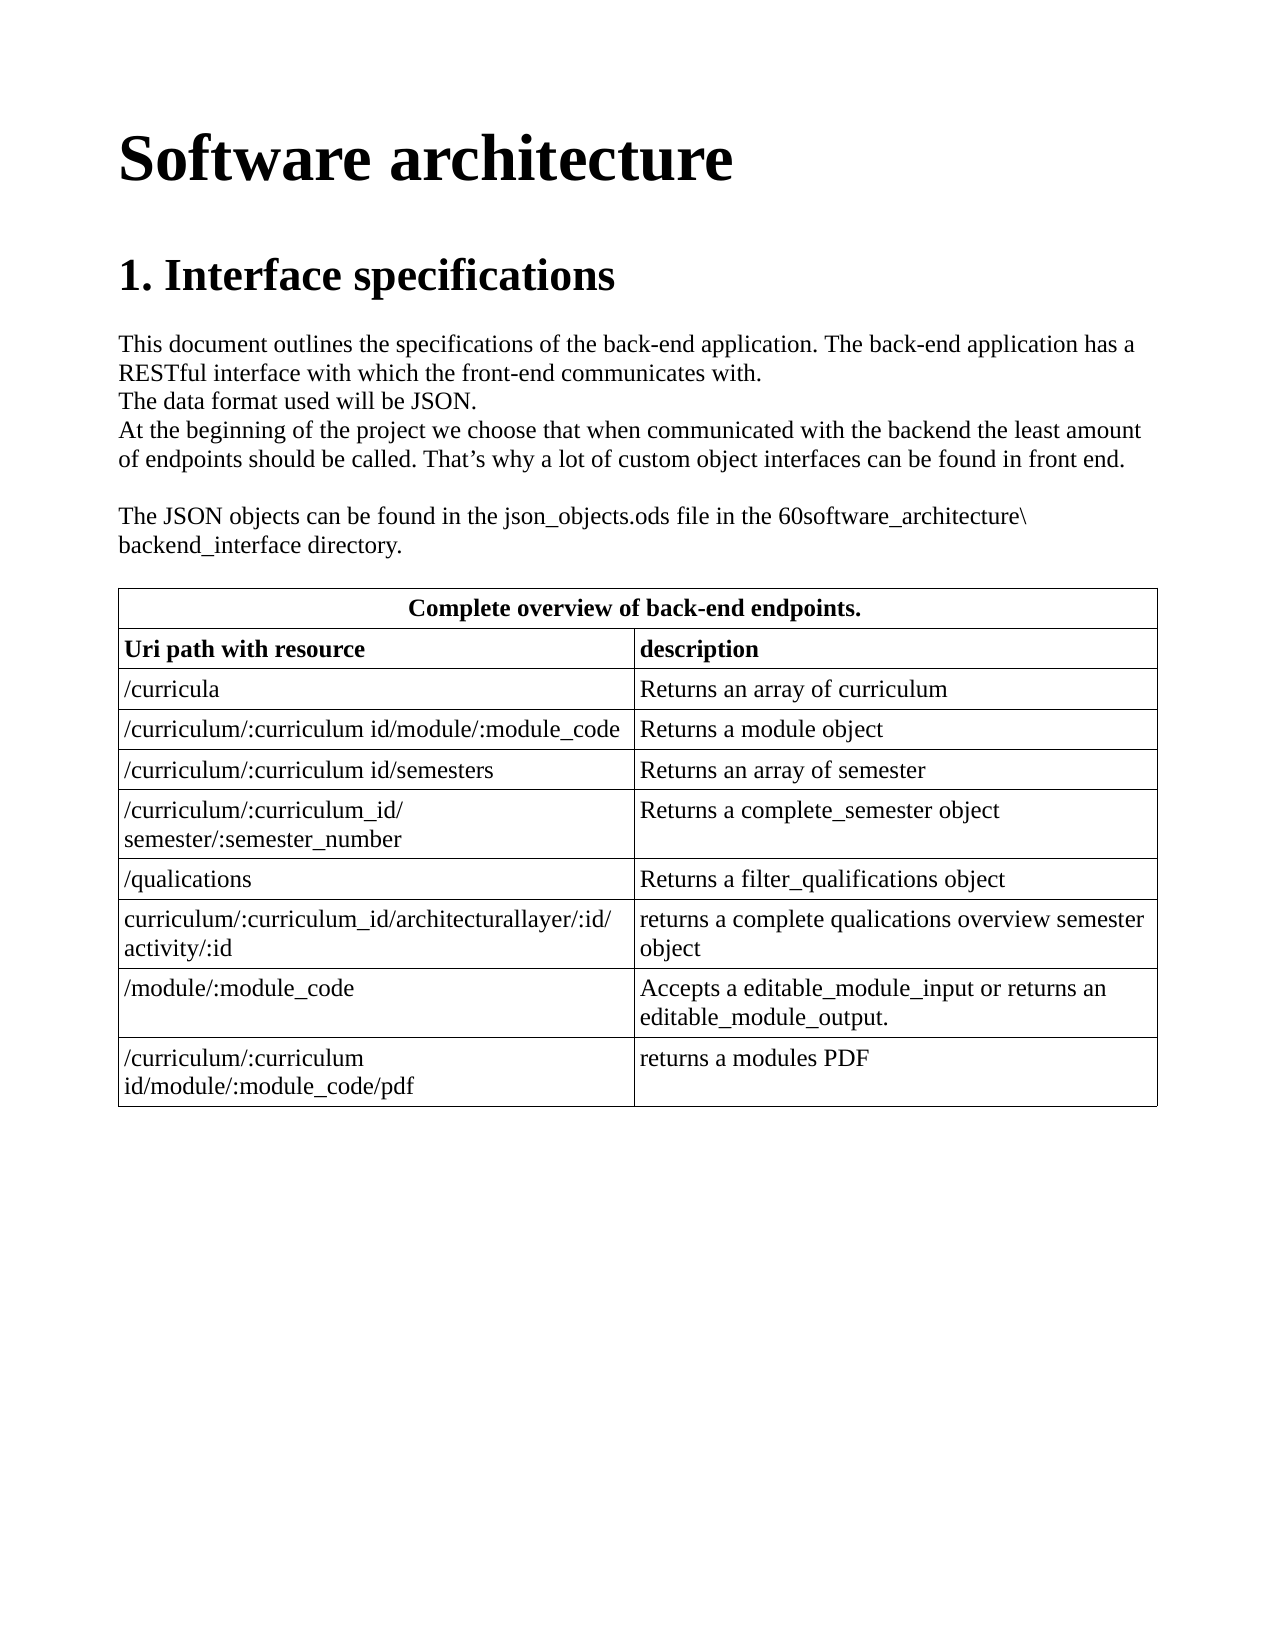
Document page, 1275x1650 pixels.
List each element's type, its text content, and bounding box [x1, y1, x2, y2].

table_cell /curriculum/:curriculum_id/semester/:semester_number [119, 790, 634, 858]
table_cell Returns a filter_qualifications object [635, 859, 1157, 899]
table_cell /module/:module_code [119, 969, 634, 1037]
table_cell /curriculum/:curriculum id/semesters [119, 750, 634, 789]
table_cell /curriculum/:curriculum id/module/:module_code/pdf [119, 1038, 634, 1106]
table_cell /curriculum/:curriculum id/module/:module_code [119, 710, 634, 749]
table_cell curriculum/:curriculum_id/architecturallayer/:id/activity/:id [119, 900, 634, 968]
table_cell Returns a module object [635, 710, 1157, 749]
text Software architecture [118, 118, 1157, 195]
table_cell /curricula [119, 669, 634, 709]
text At the beginning of the project we choose that when communicated with the backend the least amount of endpoints should be called. That’s why a lot of custom object interfaces can be found in front end. [118, 415, 1157, 473]
text The data format used will be JSON. [118, 386, 1157, 415]
table_cell returns a complete qualications overview semester object [635, 900, 1157, 968]
table_cell Accepts a editable_module_input or returns an editable_module_output. [635, 969, 1157, 1037]
table_cell Returns an array of semester [635, 750, 1157, 789]
table_cell description [635, 629, 1157, 668]
text 1. Interface specifications [118, 247, 1157, 300]
table_cell /qualications [119, 859, 634, 899]
text This document outlines the specifications of the back-end application. The back-end application has a RESTful interface with which the front-end communicates with. [118, 329, 1157, 386]
table_cell Uri path with resource [119, 629, 634, 668]
table_cell Returns a complete_semester object [635, 790, 1157, 858]
table_header Complete overview of back-end endpoints. [119, 589, 1157, 628]
table_cell returns a modules PDF [635, 1038, 1157, 1106]
table_cell Returns an array of curriculum [635, 669, 1157, 709]
text The JSON objects can be found in the json_objects.ods file in the 60software_architecture\backend_interface directory. [118, 501, 1157, 559]
